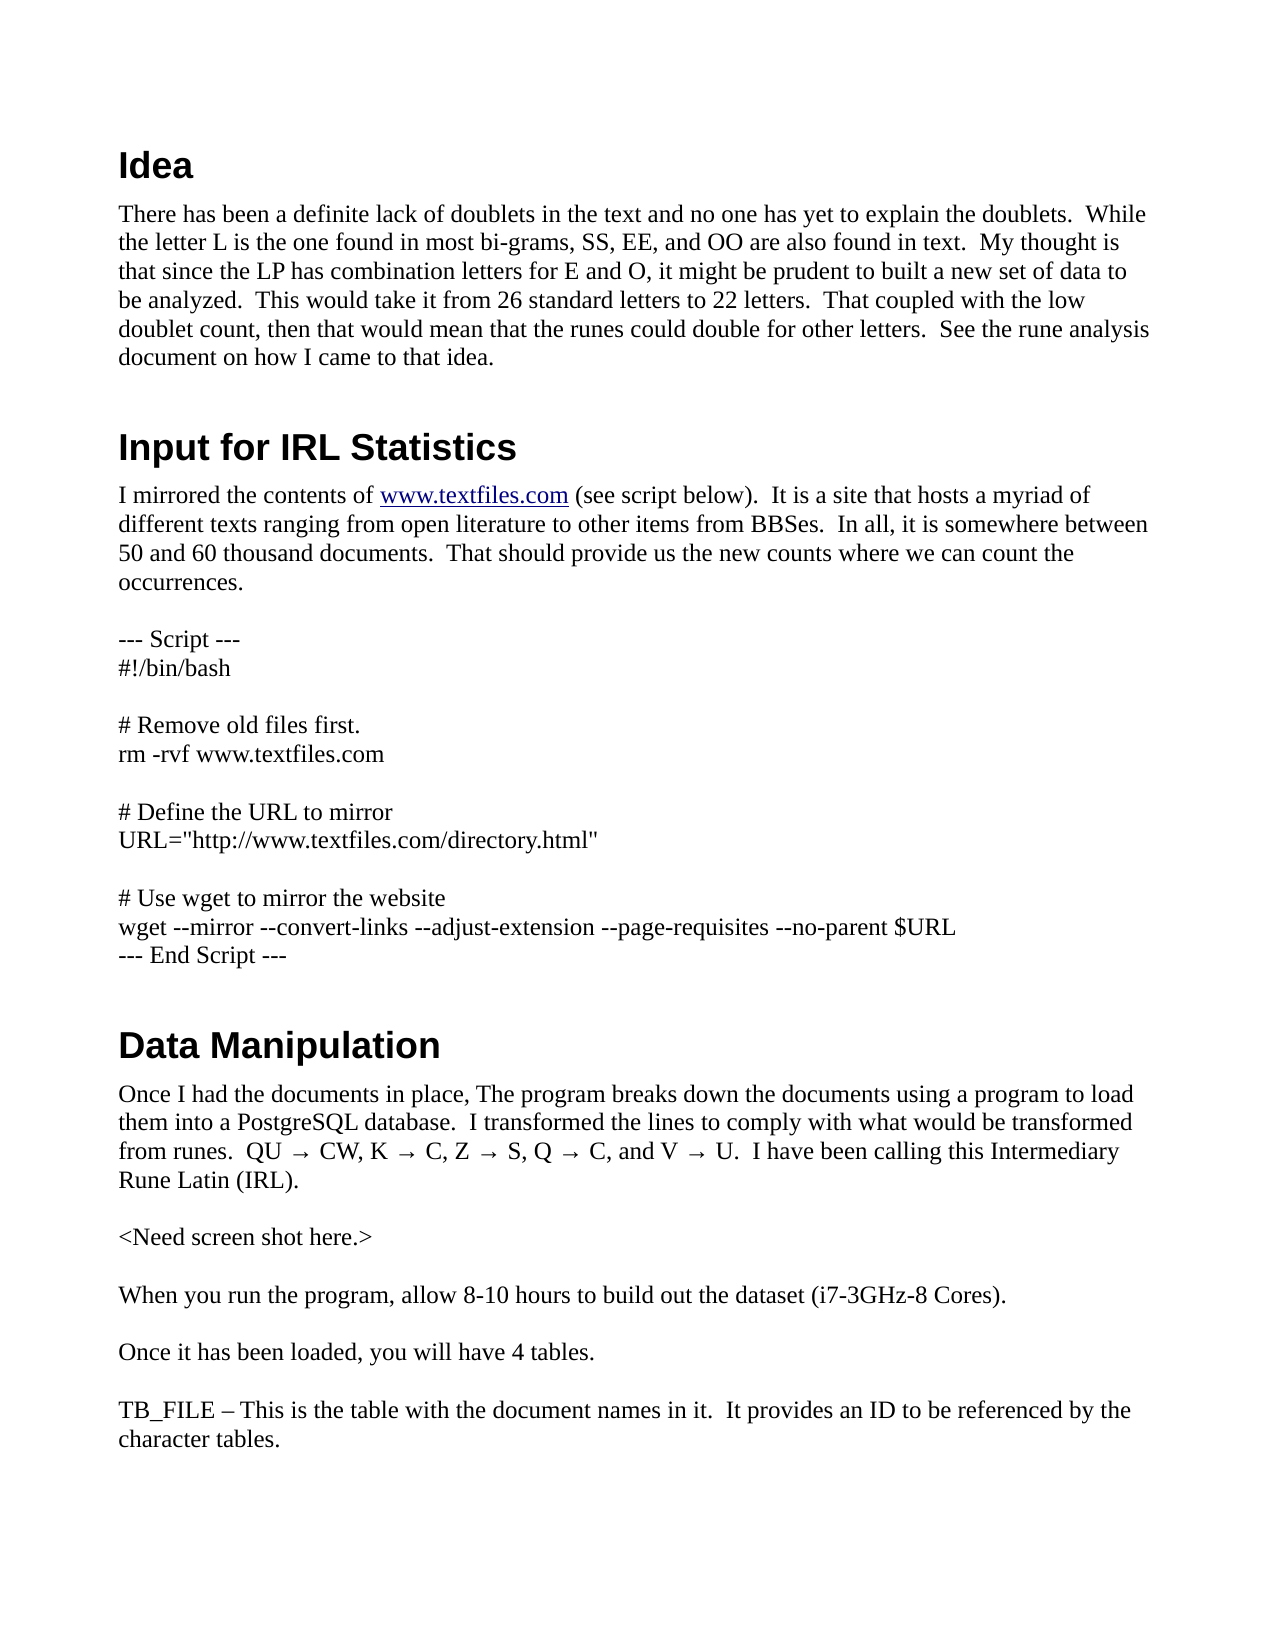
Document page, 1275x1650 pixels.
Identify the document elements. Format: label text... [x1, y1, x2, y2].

text rm -rvf www.textfiles.com [118, 739, 1157, 768]
text TB_FILE – This is the table with the document names in it. It provides an ID to be referenced by the character tables. [118, 1395, 1157, 1452]
text Once I had the documents in place, The program breaks down the documents using a program to load them into a PostgreSQL database. I transformed the lines to comply with what would be transformed from runes. QU → CW, K → C, Z → S, Q → C, and V → U. I have been calling this Intermediary Rune Latin (IRL). [118, 1079, 1157, 1194]
text I mirrored the contents of www.textfiles.com (see script below). It is a site that hosts a myriad of different texts ranging from open literature to other items from BBSes. In all, it is somewhere between 50 and 60 thousand documents. That should provide us the new counts where we can count the occurrences. [118, 481, 1157, 596]
subtitle Input for IRL Statistics [118, 425, 1157, 468]
text # Define the URL to mirror [118, 797, 1157, 826]
text wget --mirror --convert-links --adjust-extension --page-requisites --no-parent $URL [118, 912, 1157, 941]
text --- Script --- [118, 624, 1157, 653]
text When you run the program, allow 8-10 hours to build out the dataset (i7-3GHz-8 Cores). [118, 1280, 1157, 1309]
text Once it has been loaded, you will have 4 tables. [118, 1337, 1157, 1366]
subtitle Data Manipulation [118, 1023, 1157, 1066]
text #!/bin/bash [118, 653, 1157, 682]
subtitle Idea [118, 143, 1157, 186]
text # Remove old files first. [118, 711, 1157, 739]
text URL="http://www.textfiles.com/directory.html" [118, 826, 1157, 854]
text # Use wget to mirror the website [118, 883, 1157, 912]
text <Need screen shot here.> [118, 1222, 1157, 1251]
text There has been a definite lack of doublets in the text and no one has yet to explain the doublets. While the letter L is the one found in most bi-grams, SS, EE, and OO are also found in text. My thought is that since the LP has combination letters for E and O, it might be prudent to built a new set of data to be analyzed. This would take it from 26 standard letters to 22 letters. That coupled with the low doublet count, then that would mean that the runes could double for other letters. See the rune analysis document on how I came to that idea. [118, 199, 1157, 371]
text --- End Script --- [118, 941, 1157, 969]
